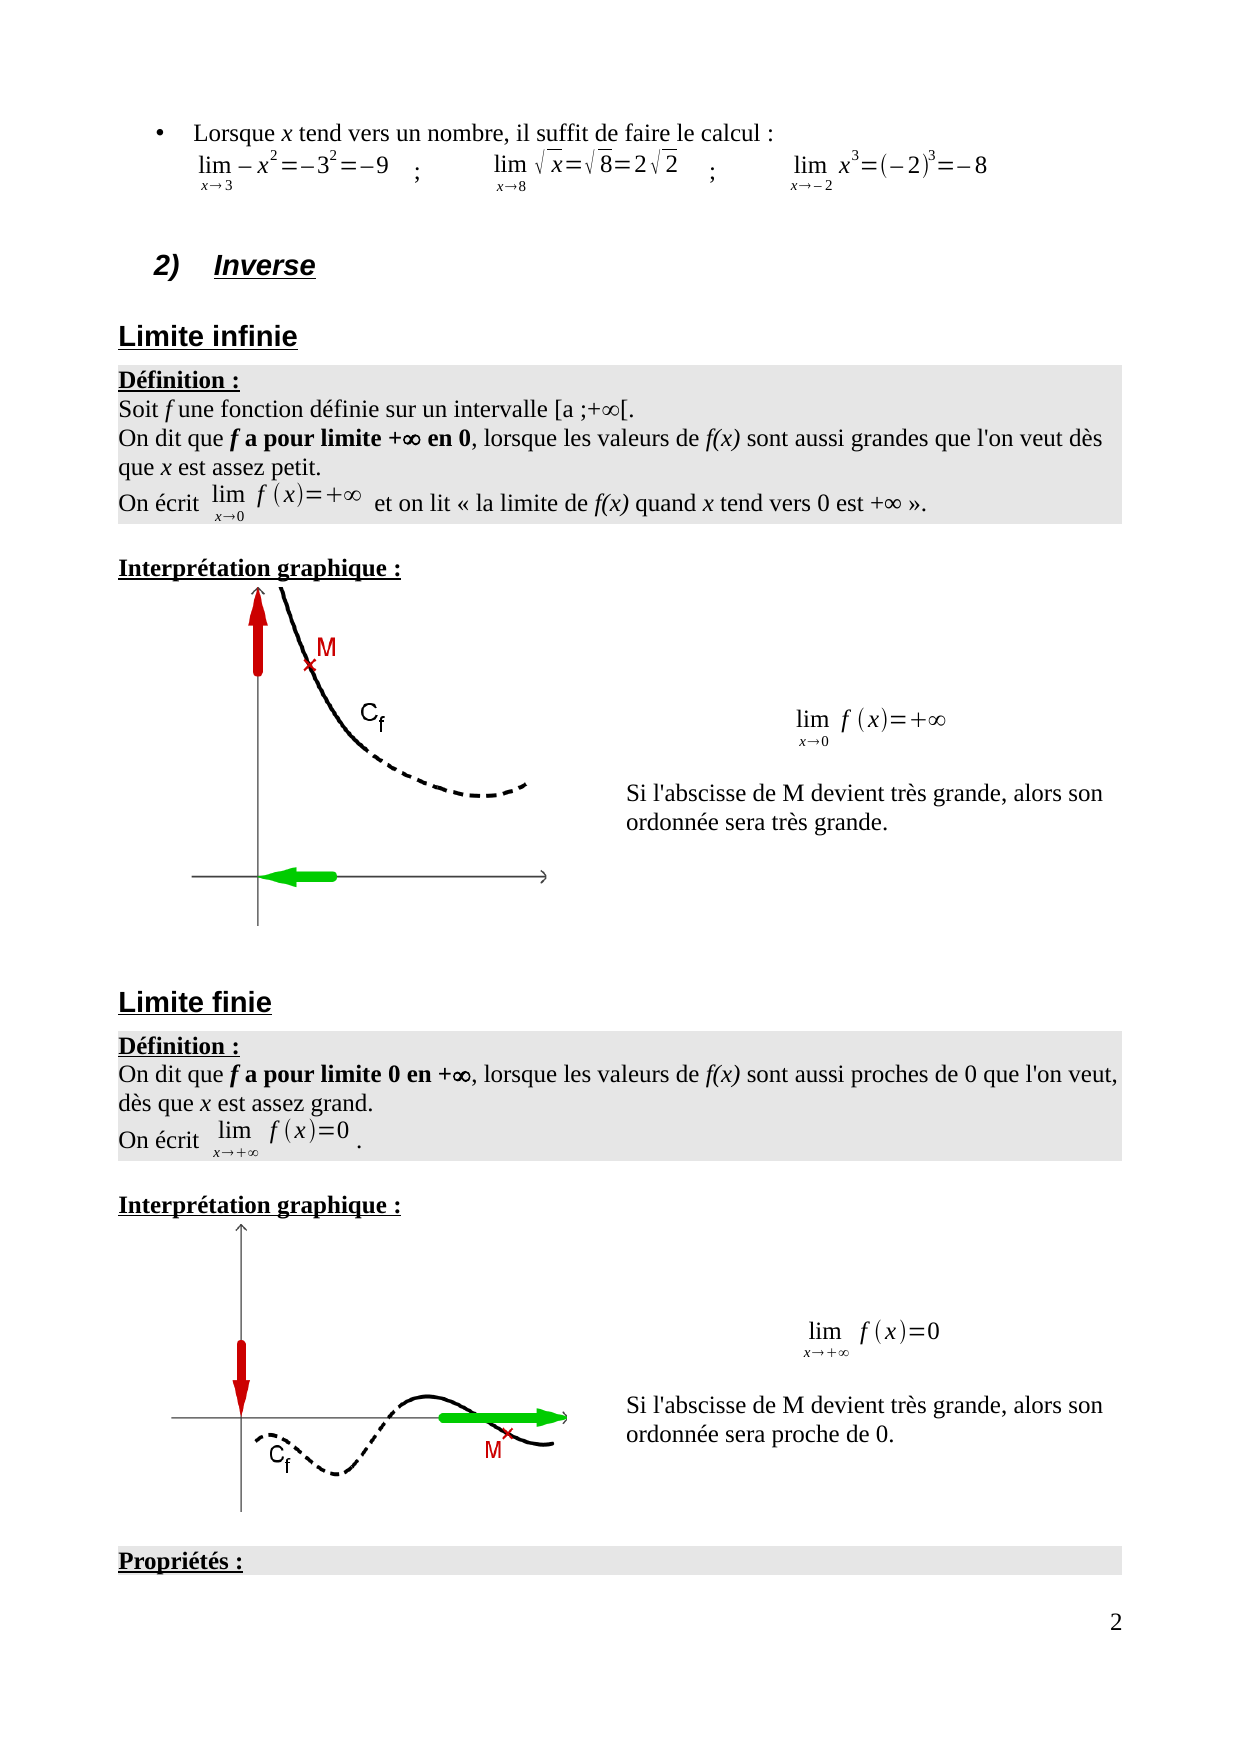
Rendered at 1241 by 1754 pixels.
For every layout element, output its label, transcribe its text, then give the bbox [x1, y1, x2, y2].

text On écrit et on lit « la limite de f(x) quand x tend vers 0 est +∞ ». [118, 480, 1122, 524]
table_header [118, 582, 620, 960]
text On écrit . [118, 1117, 1122, 1161]
text Interprétation graphique : [118, 553, 1122, 582]
table_header [118, 1219, 620, 1546]
list Lorsque x tend vers un nombre, il suffit de faire le calcul : [156, 118, 1122, 147]
table_header Si l'abscisse de M devient très grande, alors son ordonnée sera proche de 0. [620, 1219, 1122, 1546]
text On dit que f a pour limite 0 en +∞, lorsque les valeurs de f(x) sont aussi proches de 0 que l'on veut, dès que x est assez grand. [118, 1059, 1122, 1117]
text Interprétation graphique : [118, 1190, 1122, 1219]
text Définition : [118, 1031, 1122, 1059]
text Soit f une fonction définie sur un intervalle [a ;+∞[. [118, 394, 1122, 423]
subtitle Limite finie [118, 985, 1122, 1018]
text Définition : [118, 365, 1122, 394]
table_header Si l'abscisse de M devient très grande, alors son ordonnée sera très grande. [620, 582, 1122, 960]
text On dit que f a pour limite +∞ en 0, lorsque les valeurs de f(x) sont aussi grandes que l'on veut dès que x est assez petit. [118, 423, 1122, 480]
text ; ; [118, 147, 1122, 194]
subtitle Limite infinie [118, 319, 1122, 353]
subtitle Inverse [153, 248, 1122, 282]
text Propriétés : [118, 1546, 1122, 1575]
